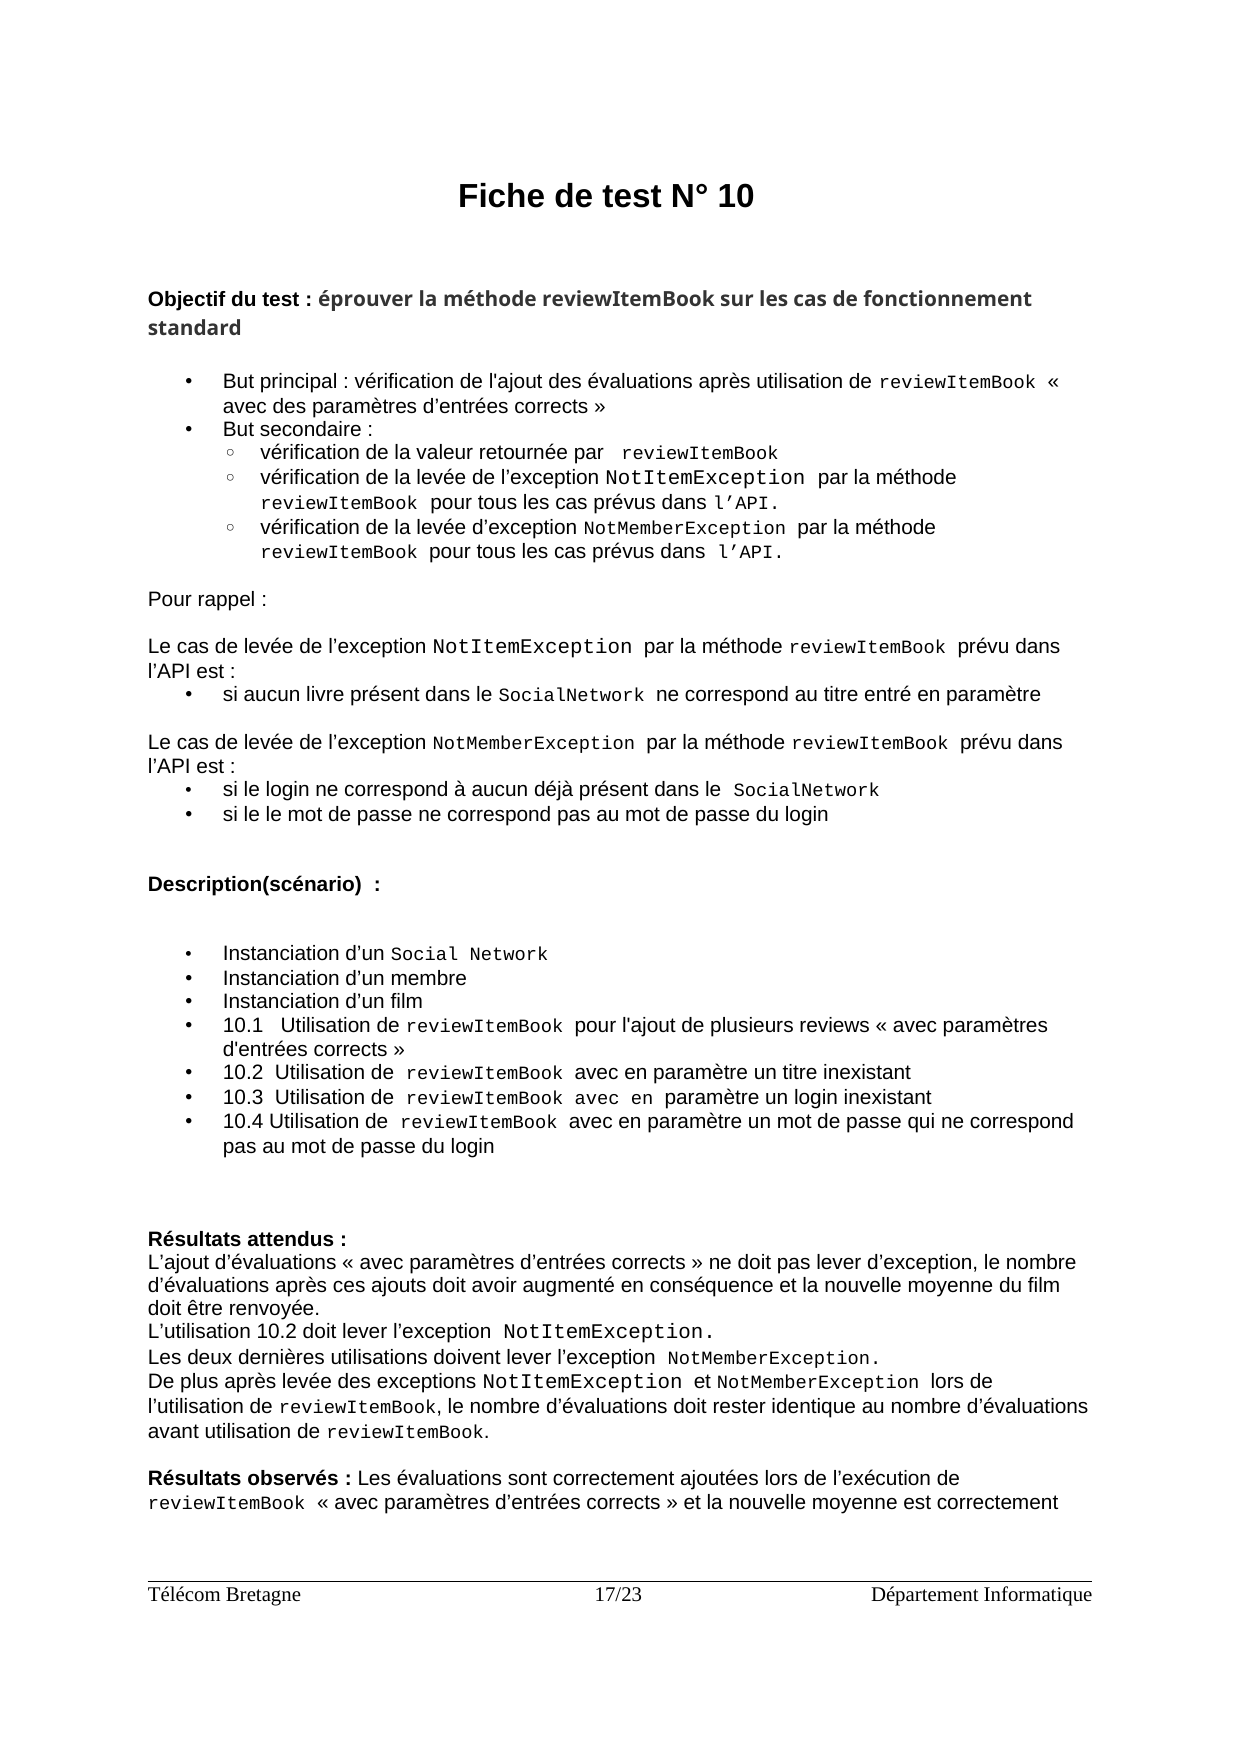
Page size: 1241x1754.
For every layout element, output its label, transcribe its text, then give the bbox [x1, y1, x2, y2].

text Le cas de levée de l’exception NotMemberException par la méthode reviewItemBook prévu dans l’API est : [148, 730, 1092, 778]
list 10.3 Utilisation de reviewItemBook avec en paramètre un login inexistant [185, 1085, 1092, 1110]
list si aucun livre présent dans le SocialNetwork ne correspond au titre entré en paramètre [185, 683, 1092, 707]
list But principal : vérification de l'ajout des évaluations après utilisation de reviewItemBook « avec des paramètres d’entrées corrects » [185, 370, 1092, 418]
list 10.4 Utilisation de reviewItemBook avec en paramètre un mot de passe qui ne correspond pas au mot de passe du login [185, 1110, 1092, 1157]
text Résultats observés : Les évaluations sont correctement ajoutées lors de l’exécution de reviewItemBook « avec paramètres d’entrées corrects » et la nouvelle moyenne est correctement [148, 1467, 1092, 1515]
list But secondaire : [185, 418, 1092, 441]
list vérification de la levée d’exception NotMemberException par la méthode reviewItemBook pour tous les cas prévus dans l’API. [223, 516, 1092, 564]
text Objectif du test : éprouver la méthode reviewItemBook sur les cas de fonctionnement standard [148, 284, 1092, 341]
list Instanciation d’un film [185, 990, 1092, 1013]
list vérification de la valeur retournée par reviewItemBook [223, 441, 1092, 465]
list 10.1 Utilisation de reviewItemBook pour l'ajout de plusieurs reviews « avec paramètres [185, 1013, 1092, 1038]
list si le le mot de passe ne correspond pas au mot de passe du login [185, 802, 1092, 826]
text Les deux dernières utilisations doivent lever l’exception NotMemberException. [148, 1345, 1092, 1370]
list si le login ne correspond à aucun déjà présent dans le SocialNetwork [185, 778, 1092, 802]
text L’ajout d’évaluations « avec paramètres d’entrées corrects » ne doit pas lever d’exception, le nombre [148, 1250, 1092, 1274]
text Le cas de levée de l’exception NotItemException par la méthode reviewItemBook prévu dans l’API est : [148, 634, 1092, 683]
text Résultats attendus : [148, 1227, 1092, 1250]
title Fiche de test N° 10 [148, 177, 1092, 214]
list 10.2 Utilisation de reviewItemBook avec en paramètre un titre inexistant [185, 1061, 1092, 1085]
list vérification de la levée de l’exception NotItemException par la méthode reviewItemBook pour tous les cas prévus dans l’API. [223, 465, 1092, 516]
list Instanciation d’un membre [185, 966, 1092, 990]
list d'entrées corrects » [185, 1038, 1092, 1061]
text d’évaluations après ces ajouts doit avoir augmenté en conséquence et la nouvelle moyenne du film doit être renvoyée. [148, 1274, 1092, 1320]
text De plus après levée des exceptions NotItemException et NotMemberException lors de l’utilisation de reviewItemBook, le nombre d’évaluations doit rester identique au nombre d’évaluations avant utilisation de reviewItemBook. [148, 1370, 1092, 1444]
list Instanciation d’un Social Network [185, 942, 1092, 966]
text Description(scénario) : [148, 872, 1092, 896]
text Pour rappel : [148, 588, 1092, 611]
text L’utilisation 10.2 doit lever l’exception NotItemException. [148, 1320, 1092, 1345]
